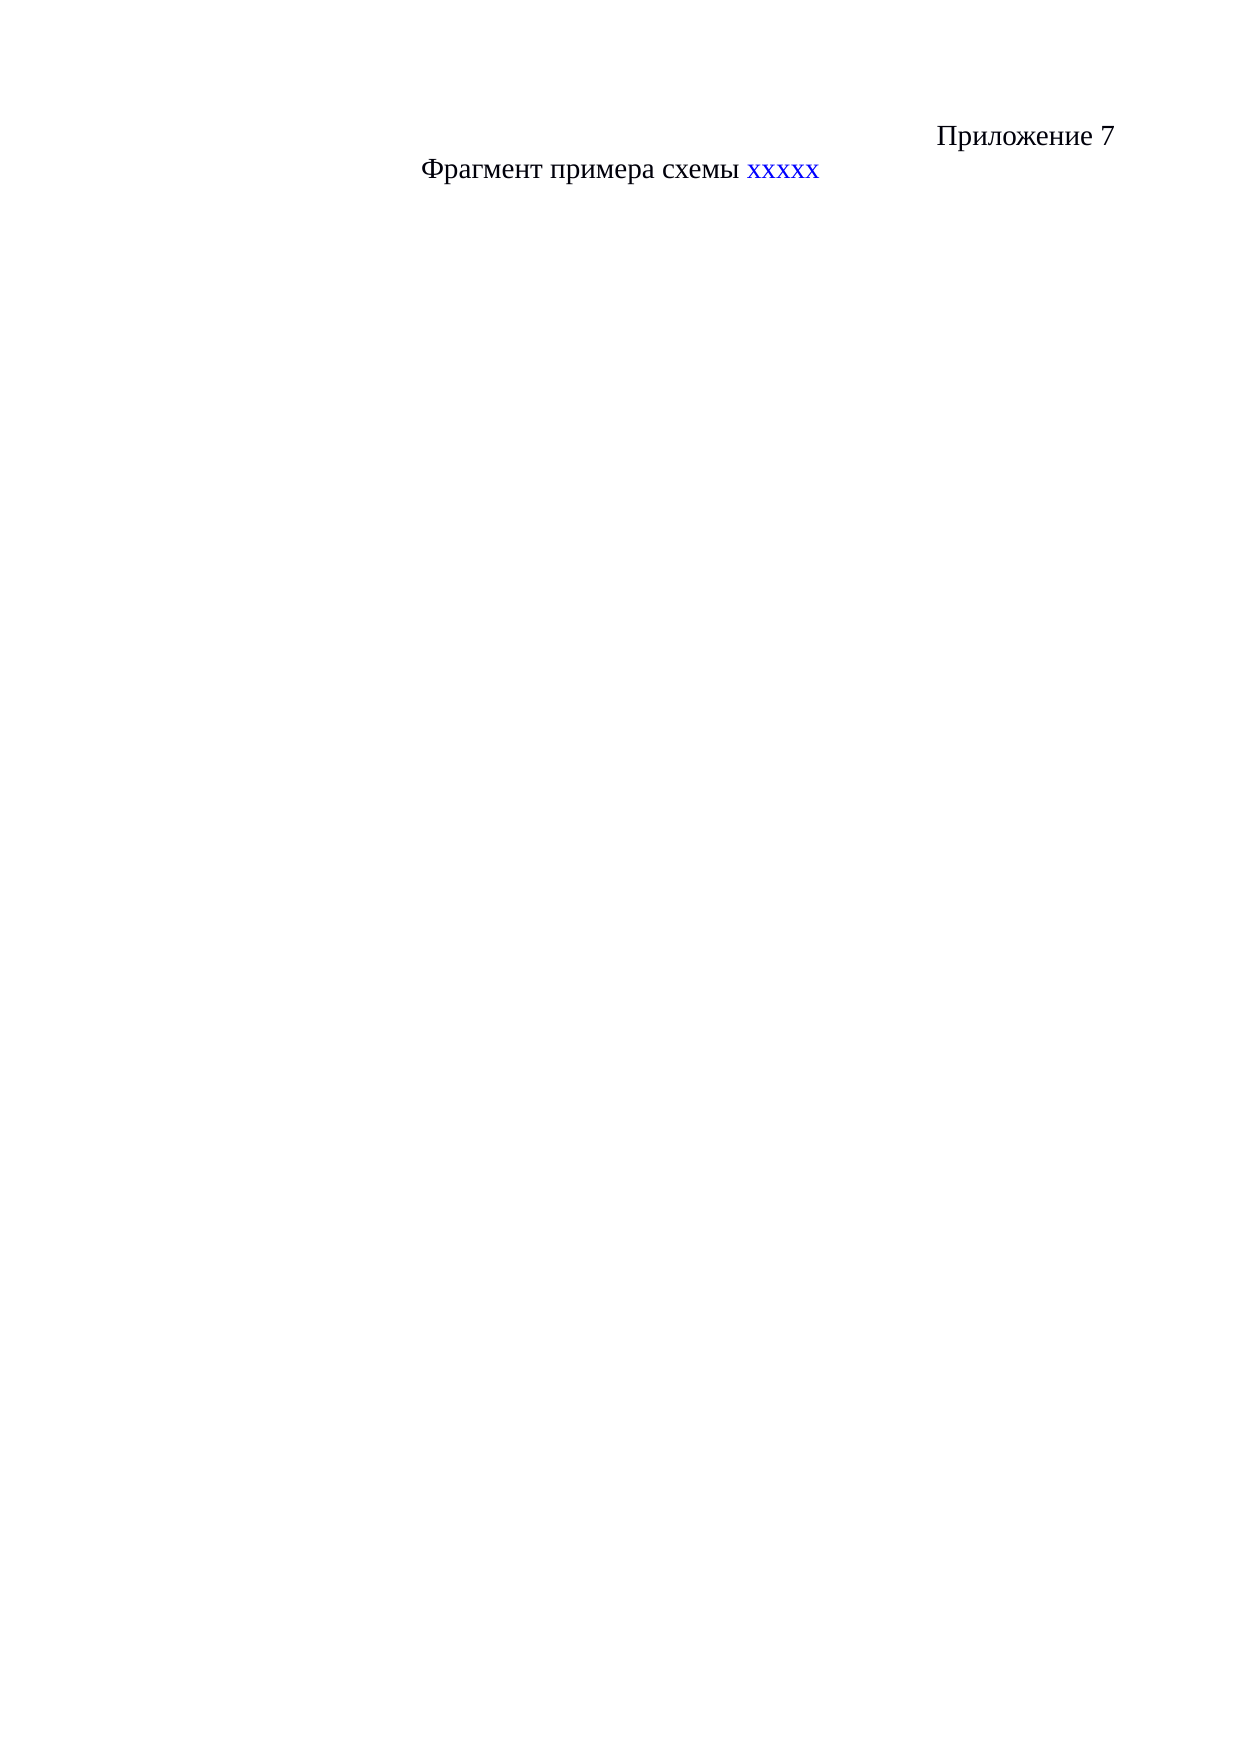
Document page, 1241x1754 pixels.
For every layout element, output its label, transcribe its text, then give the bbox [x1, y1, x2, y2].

text Фрагмент примера схемы ххххх [118, 152, 1122, 185]
text Приложение 7 [118, 118, 1122, 152]
